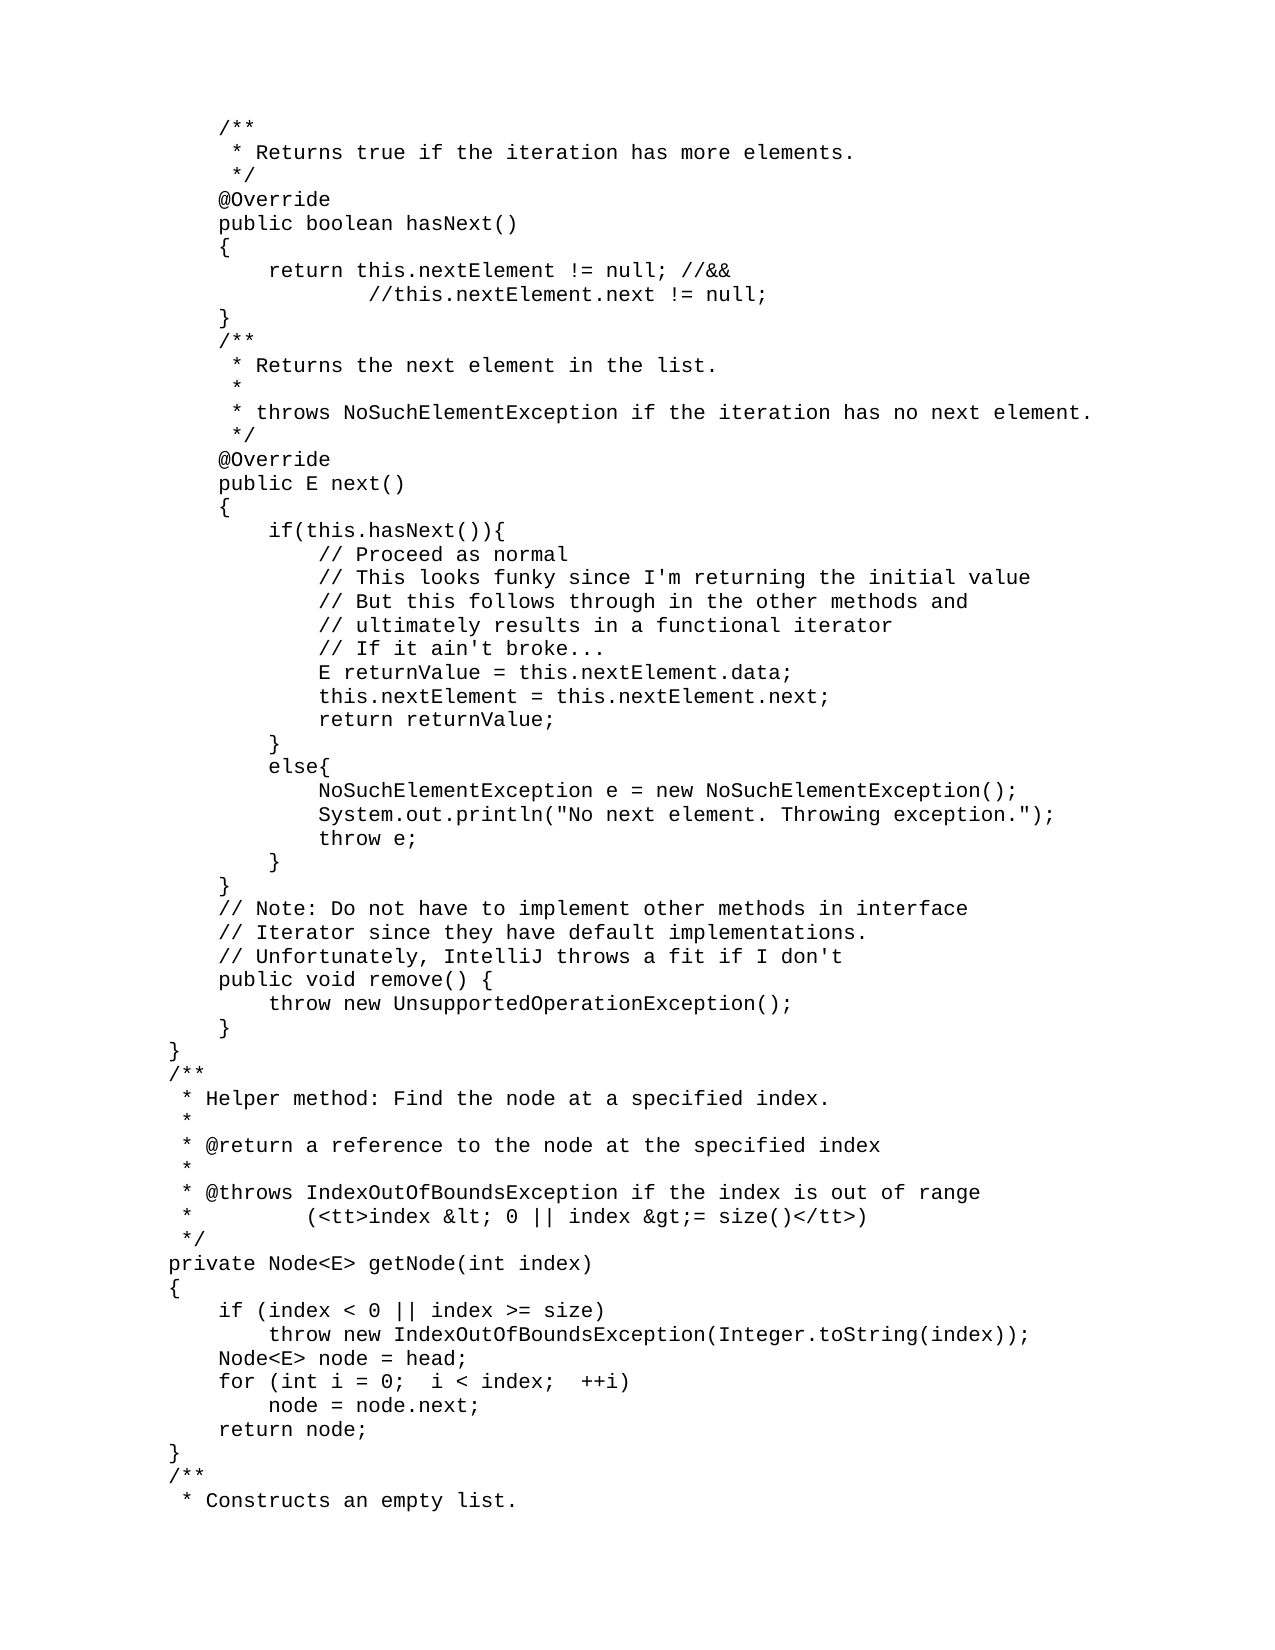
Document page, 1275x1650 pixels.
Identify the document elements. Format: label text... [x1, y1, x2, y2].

text node = node.next; [118, 1395, 1157, 1419]
text // If it ain't broke... [118, 638, 1157, 662]
text * throws NoSuchElementException if the iteration has no next element. [118, 402, 1157, 426]
text if(this.hasNext()){ [118, 520, 1157, 544]
text throw e; [118, 827, 1157, 851]
text * [118, 1158, 1157, 1182]
text } [118, 1040, 1157, 1064]
text // Note: Do not have to implement other methods in interface [118, 898, 1157, 922]
text //this.nextElement.next != null; [118, 284, 1157, 307]
text E returnValue = this.nextElement.data; [118, 662, 1157, 686]
text return returnValue; [118, 709, 1157, 733]
text * [118, 1111, 1157, 1135]
text // Proceed as normal [118, 544, 1157, 567]
text // Unfortunately, IntelliJ throws a fit if I don't [118, 946, 1157, 969]
text * [118, 378, 1157, 402]
text * (<tt>index &lt; 0 || index &gt;= size()</tt>) [118, 1206, 1157, 1229]
text // ultimately results in a functional iterator [118, 615, 1157, 638]
text /** [118, 1466, 1157, 1489]
text * @return a reference to the node at the specified index [118, 1135, 1157, 1158]
text for (int i = 0; i < index; ++i) [118, 1371, 1157, 1395]
text throw new IndexOutOfBoundsException(Integer.toString(index)); [118, 1324, 1157, 1348]
text @Override [118, 449, 1157, 473]
text } [118, 851, 1157, 875]
text } [118, 1017, 1157, 1040]
text return node; [118, 1419, 1157, 1442]
text public E next() [118, 473, 1157, 496]
text NoSuchElementException e = new NoSuchElementException(); [118, 780, 1157, 804]
text } [118, 875, 1157, 898]
text public void remove() { [118, 969, 1157, 993]
text * Returns true if the iteration has more elements. [118, 142, 1157, 165]
text * Returns the next element in the list. [118, 354, 1157, 378]
text Node<E> node = head; [118, 1348, 1157, 1371]
text this.nextElement = this.nextElement.next; [118, 686, 1157, 709]
text /** [118, 118, 1157, 142]
text throw new UnsupportedOperationException(); [118, 993, 1157, 1017]
text if (index < 0 || index >= size) [118, 1300, 1157, 1324]
text * @throws IndexOutOfBoundsException if the index is out of range [118, 1182, 1157, 1206]
text } [118, 733, 1157, 757]
text /** [118, 1064, 1157, 1088]
text @Override [118, 189, 1157, 213]
text */ [118, 1229, 1157, 1253]
text */ [118, 426, 1157, 449]
text * Constructs an empty list. [118, 1489, 1157, 1513]
text /** [118, 331, 1157, 354]
text System.out.println("No next element. Throwing exception."); [118, 804, 1157, 827]
text { [118, 236, 1157, 260]
text private Node<E> getNode(int index) [118, 1253, 1157, 1277]
text return this.nextElement != null; //&& [118, 260, 1157, 284]
text */ [118, 165, 1157, 189]
text // This looks funky since I'm returning the initial value [118, 567, 1157, 591]
text public boolean hasNext() [118, 213, 1157, 236]
text { [118, 1277, 1157, 1300]
text else{ [118, 757, 1157, 780]
text } [118, 307, 1157, 331]
text } [118, 1442, 1157, 1466]
text * Helper method: Find the node at a specified index. [118, 1088, 1157, 1111]
text // Iterator since they have default implementations. [118, 922, 1157, 946]
text { [118, 496, 1157, 520]
text // But this follows through in the other methods and [118, 591, 1157, 615]
